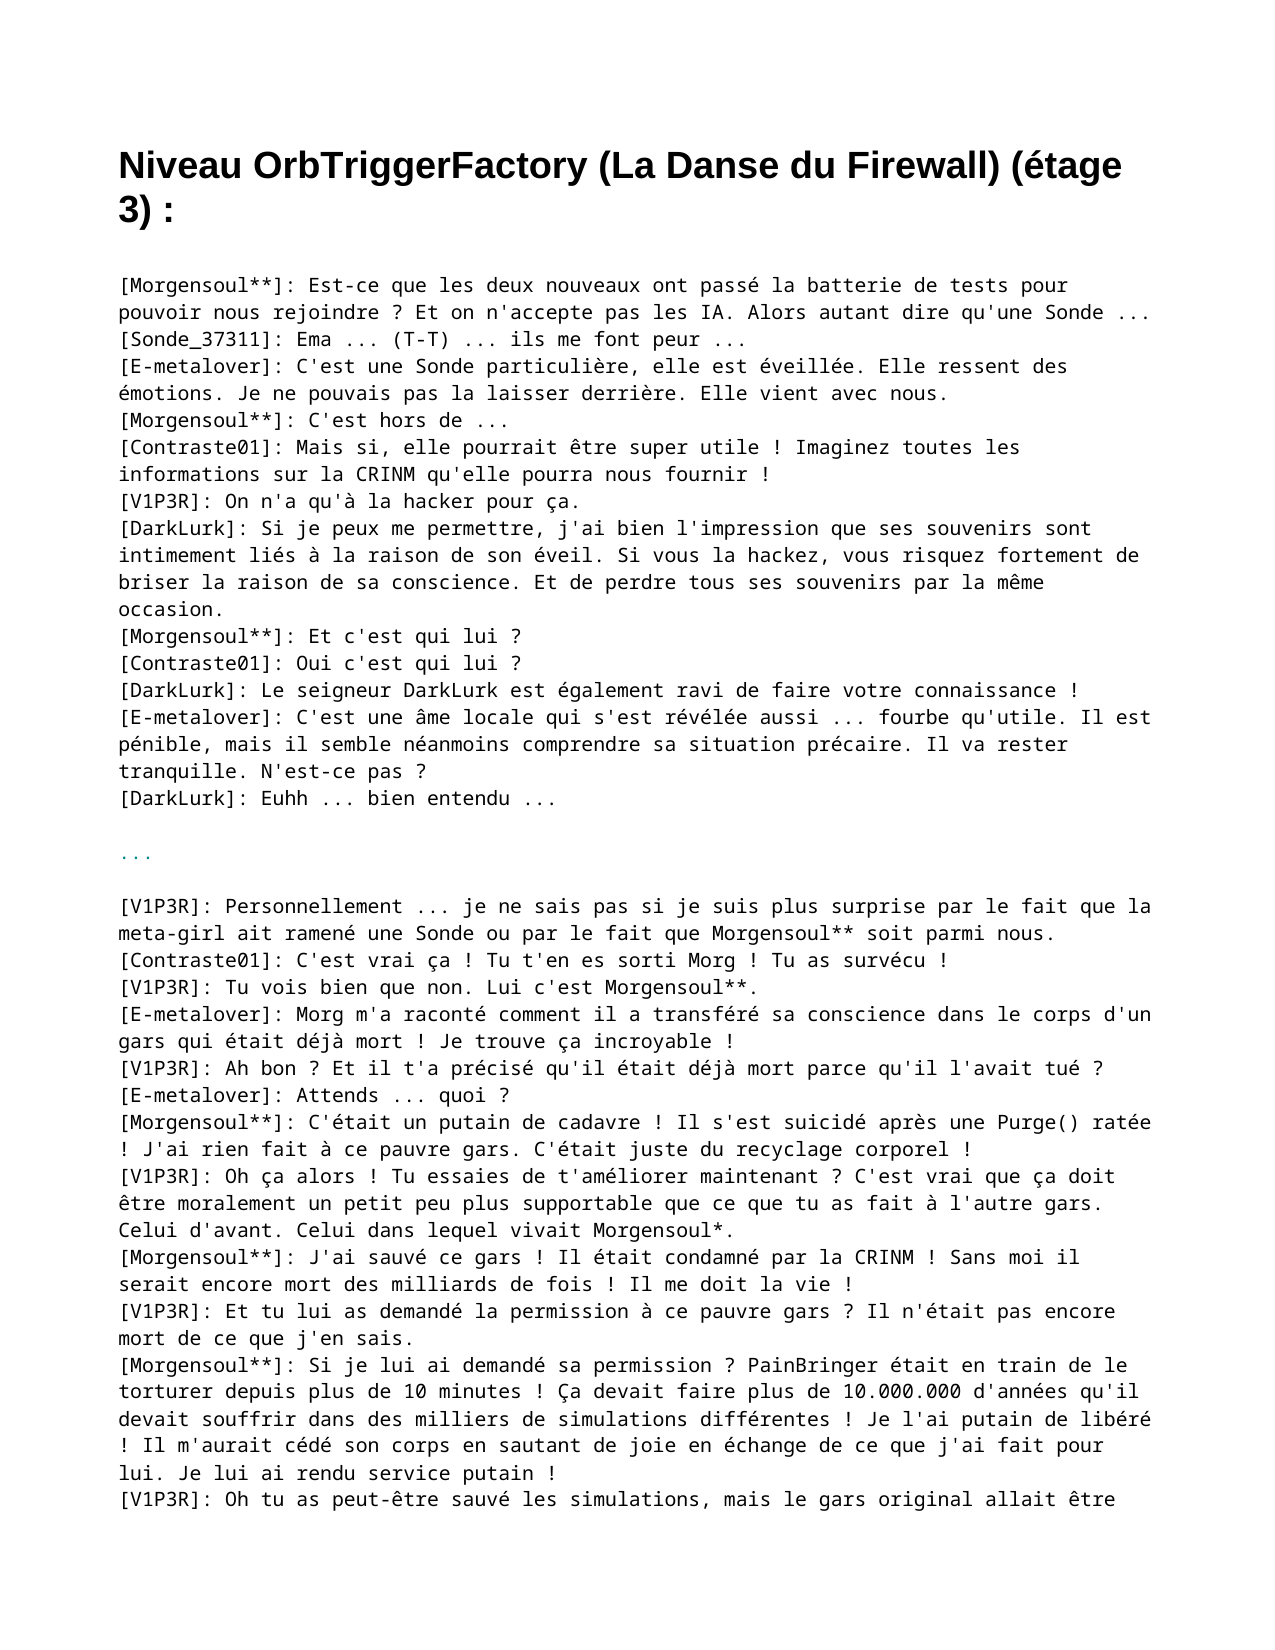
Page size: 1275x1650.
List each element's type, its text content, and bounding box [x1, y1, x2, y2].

text [DarkLurk]: Le seigneur DarkLurk est également ravi de faire votre connaissance ! [118, 676, 1157, 703]
text [E-metalover]: Attends ... quoi ? [118, 1081, 1157, 1108]
text [E-metalover]: Morg m'a raconté comment il a transféré sa conscience dans le corps d'un gars qui était déjà mort ! Je trouve ça incroyable ! [118, 1000, 1157, 1054]
subtitle Niveau OrbTriggerFactory (La Danse du Firewall) (étage 3) : [118, 143, 1157, 230]
text [V1P3R]: Personnellement ... je ne sais pas si je suis plus surprise par le fait que la meta-girl ait ramené une Sonde ou par le fait que Morgensoul** soit parmi nous. [118, 892, 1157, 946]
text [Contraste01]: Oui c'est qui lui ? [118, 649, 1157, 676]
text [E-metalover]: C'est une Sonde particulière, elle est éveillée. Elle ressent des émotions. Je ne pouvais pas la laisser derrière. Elle vient avec nous. [118, 353, 1157, 407]
text [V1P3R]: Ah bon ? Et il t'a précisé qu'il était déjà mort parce qu'il l'avait tué ? [118, 1054, 1157, 1081]
text [Morgensoul**]: J'ai sauvé ce gars ! Il était condamné par la CRINM ! Sans moi il serait encore mort des milliards de fois ! Il me doit la vie ! [118, 1243, 1157, 1297]
text [Sonde_37311]: Ema ... (T-T) ... ils me font peur ... [118, 326, 1157, 353]
text ... [118, 838, 1157, 865]
text [V1P3R]: On n'a qu'à la hacker pour ça. [118, 487, 1157, 514]
text [Contraste01]: Mais si, elle pourrait être super utile ! Imaginez toutes les informations sur la CRINM qu'elle pourra nous fournir ! [118, 433, 1157, 487]
text [V1P3R]: Oh ça alors ! Tu essaies de t'améliorer maintenant ? C'est vrai que ça doit être moralement un petit peu plus supportable que ce que tu as fait à l'autre gars. Celui d'avant. Celui dans lequel vivait Morgensoul*. [118, 1162, 1157, 1243]
text [V1P3R]: Et tu lui as demandé la permission à ce pauvre gars ? Il n'était pas encore mort de ce que j'en sais. [118, 1297, 1157, 1351]
text [E-metalover]: C'est une âme locale qui s'est révélée aussi ... fourbe qu'utile. Il est pénible, mais il semble néanmoins comprendre sa situation précaire. Il va rester tranquille. N'est-ce pas ? [118, 703, 1157, 784]
text [DarkLurk]: Si je peux me permettre, j'ai bien l'impression que ses souvenirs sont intimement liés à la raison de son éveil. Si vous la hackez, vous risquez fortement de briser la raison de sa conscience. Et de perdre tous ses souvenirs par la même occasion. [118, 514, 1157, 622]
text [V1P3R]: Oh tu as peut-être sauvé les simulations, mais le gars original allait être [118, 1486, 1157, 1513]
text [Morgensoul**]: Si je lui ai demandé sa permission ? PainBringer était en train de le torturer depuis plus de 10 minutes ! Ça devait faire plus de 10.000.000 d'années qu'il devait souffrir dans des milliers de simulations différentes ! Je l'ai putain de libéré ! Il m'aurait cédé son corps en sautant de joie en échange de ce que j'ai fait pour lui. Je lui ai rendu service putain ! [118, 1351, 1157, 1486]
text [Morgensoul**]: Et c'est qui lui ? [118, 622, 1157, 649]
text [Contraste01]: C'est vrai ça ! Tu t'en es sorti Morg ! Tu as survécu ! [118, 946, 1157, 973]
text [V1P3R]: Tu vois bien que non. Lui c'est Morgensoul**. [118, 973, 1157, 1000]
text [Morgensoul**]: C'était un putain de cadavre ! Il s'est suicidé après une Purge() ratée ! J'ai rien fait à ce pauvre gars. C'était juste du recyclage corporel ! [118, 1108, 1157, 1162]
text [DarkLurk]: Euhh ... bien entendu ... [118, 784, 1157, 811]
text [Morgensoul**]: Est-ce que les deux nouveaux ont passé la batterie de tests pour pouvoir nous rejoindre ? Et on n'accepte pas les IA. Alors autant dire qu'une Sonde ... [118, 272, 1157, 326]
text [Morgensoul**]: C'est hors de ... [118, 407, 1157, 433]
